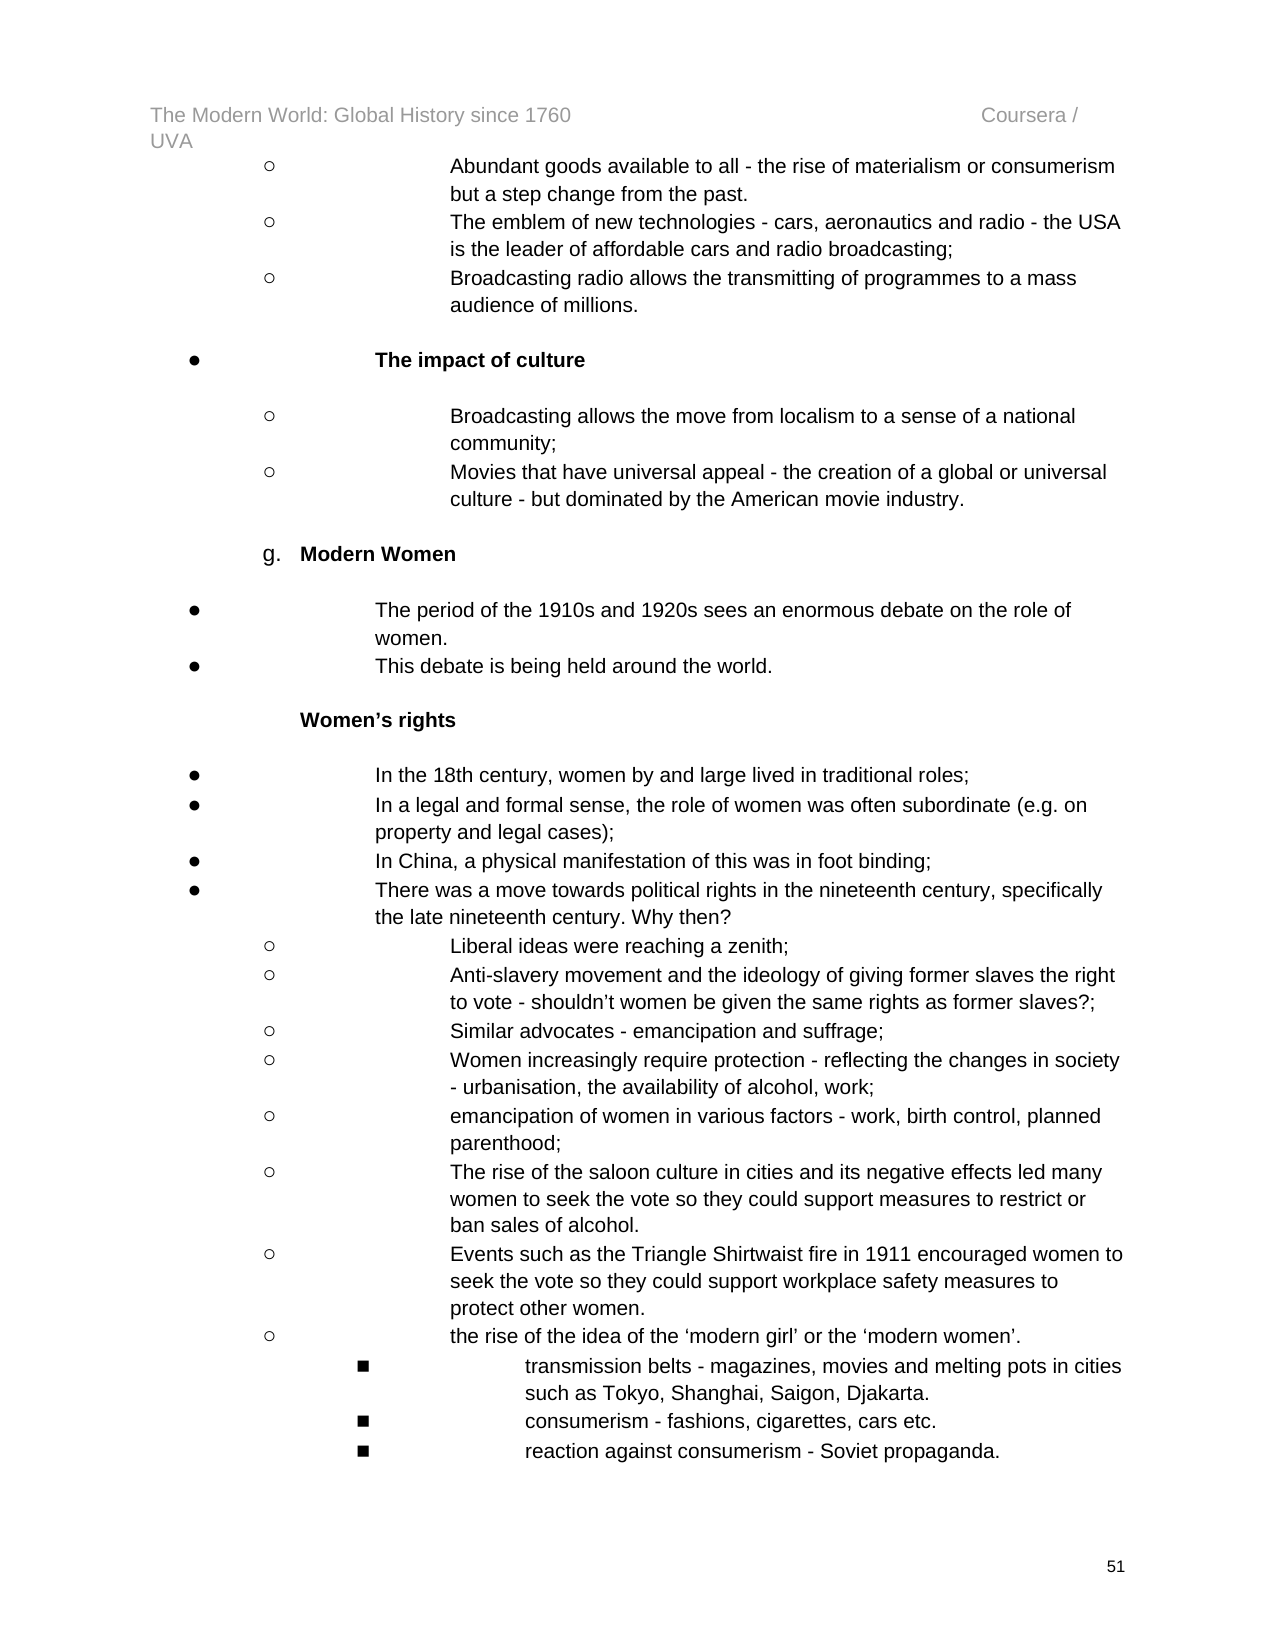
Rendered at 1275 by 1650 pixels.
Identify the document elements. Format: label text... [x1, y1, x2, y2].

list Similar advocates - emancipation and suffrage; [262, 1017, 1125, 1043]
list The impact of culture [187, 347, 1125, 372]
list The period of the 1910s and 1920s sees an enormous debate on the role of women. [187, 597, 1125, 649]
list In a legal and formal sense, the role of women was often subordinate (e.g. on property and legal cases); [187, 792, 1125, 844]
list transmission belts - magazines, movies and melting pots in cities such as Tokyo, Shanghai, Saigon, Djakarta. [356, 1352, 1125, 1405]
list In the 18th century, women by and large lived in traditional roles; [187, 762, 1125, 788]
list Broadcasting allows the move from localism to a sense of a national community; [262, 403, 1125, 455]
list reaction against consumerism - Soviet propaganda. [356, 1438, 1125, 1463]
list Anti-slavery movement and the ideology of giving former slaves the right to vote - shouldn’t women be given the same rights as former slaves?; [262, 962, 1125, 1014]
list Events such as the Triangle Shirtwaist fire in 1911 encouraged women to seek the vote so they could support workplace safety measures to protect other women. [262, 1241, 1125, 1320]
list Broadcasting radio allows the transmitting of programmes to a mass audience of millions. [262, 264, 1125, 317]
list Abundant goods available to all - the rise of materialism or consumerism but a step change from the past. [262, 153, 1125, 205]
list emancipation of women in various factors - work, birth control, planned parenthood; [262, 1103, 1125, 1155]
list Modern Women [262, 541, 1125, 567]
list This debate is being held around the world. [187, 653, 1125, 678]
list the rise of the idea of the ‘modern girl’ or the ‘modern women’. [262, 1323, 1125, 1349]
list Liberal ideas were reaching a zenith; [262, 932, 1125, 958]
text Women’s rights [150, 709, 1125, 732]
list Women increasingly require protection - reflecting the changes in society - urbanisation, the availability of alcohol, work; [262, 1047, 1125, 1099]
list Movies that have universal appeal - the creation of a global or universal culture - but dominated by the American movie industry. [262, 459, 1125, 511]
list In China, a physical manifestation of this was in foot binding; [187, 847, 1125, 873]
list consumerism - fashions, cigarettes, cars etc. [356, 1408, 1125, 1434]
list The rise of the saloon culture in cities and its negative effects led many women to seek the vote so they could support measures to restrict or ban sales of alcohol. [262, 1158, 1125, 1237]
list The emblem of new technologies - cars, aeronautics and radio - the USA is the leader of affordable cars and radio broadcasting; [262, 209, 1125, 261]
list There was a move towards political rights in the nineteenth century, specifically the late nineteenth century. Why then? [187, 877, 1125, 929]
